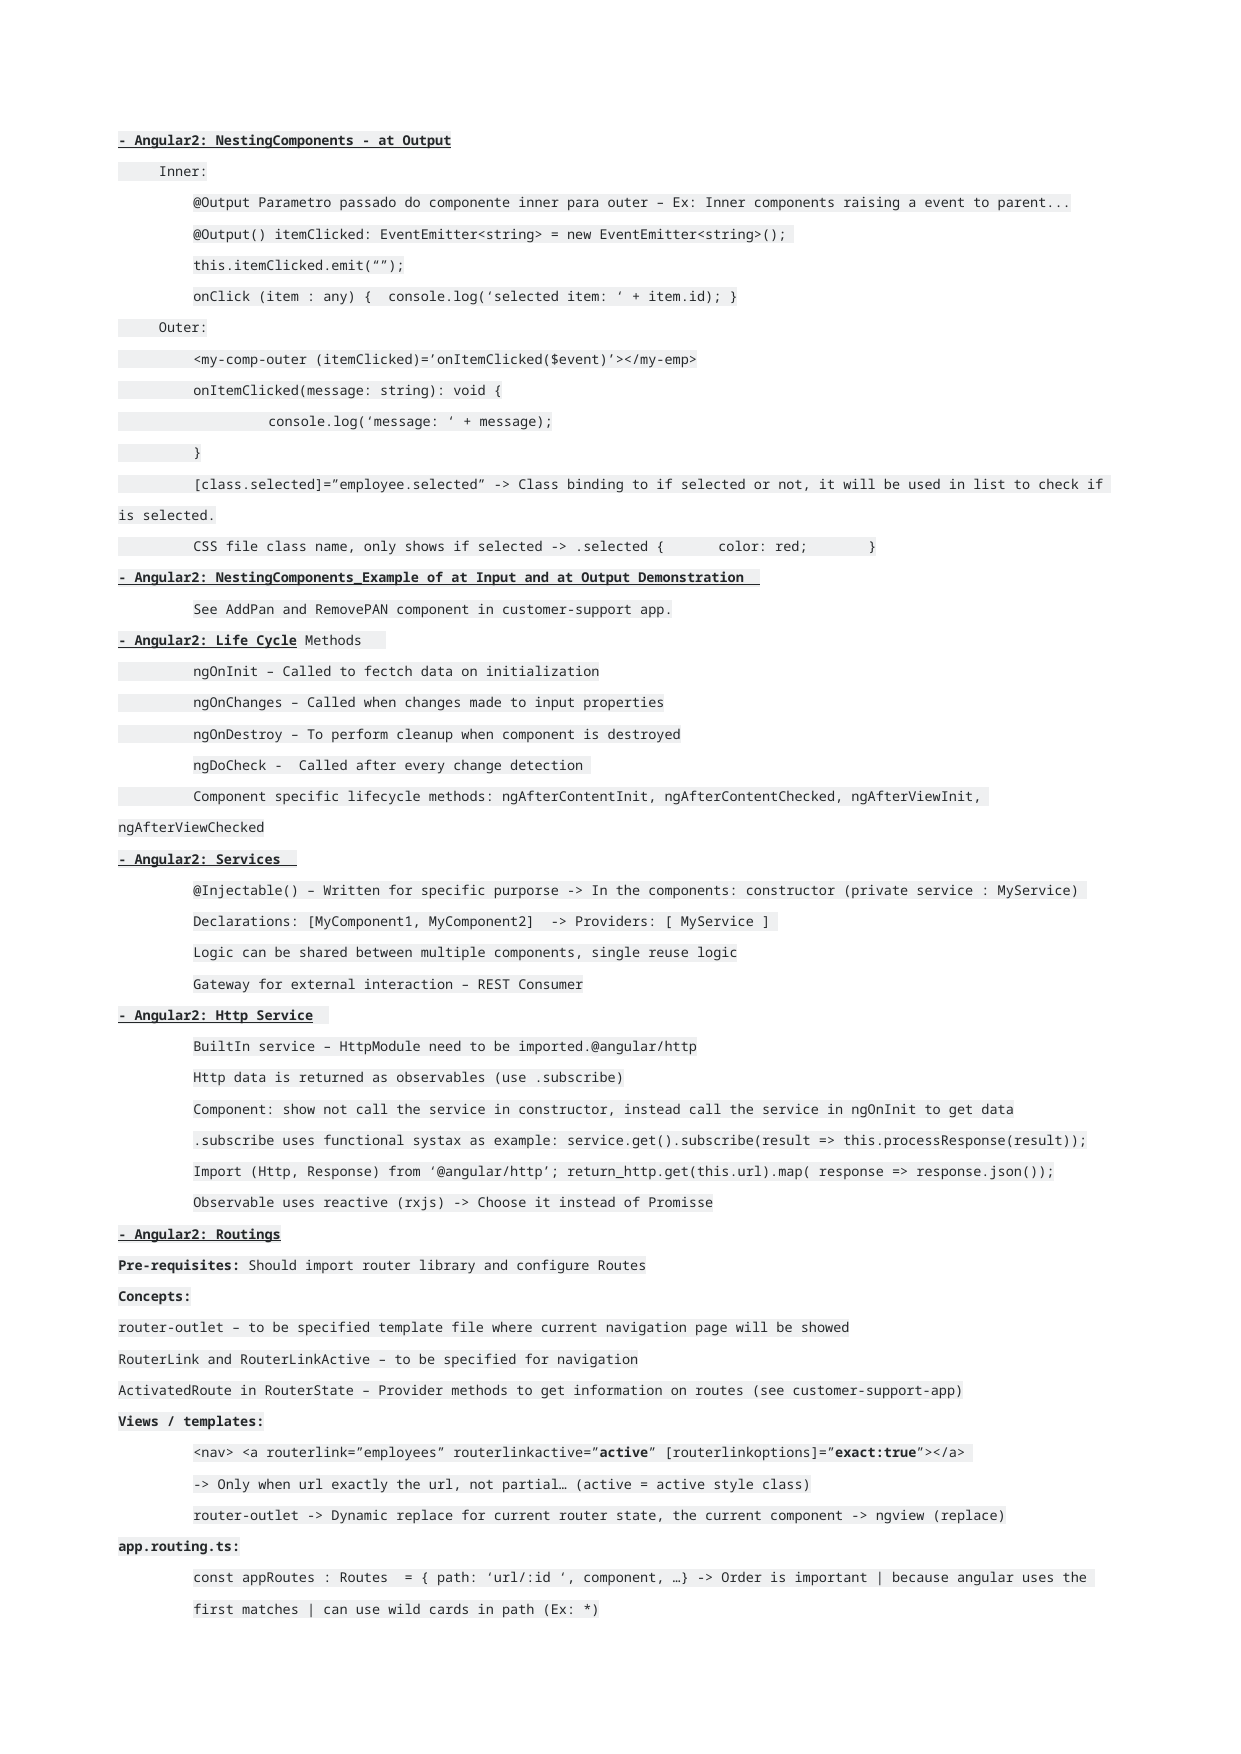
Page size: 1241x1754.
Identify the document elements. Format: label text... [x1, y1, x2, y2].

text - Angular2: Services [118, 837, 1122, 868]
text CSS file class name, only shows if selected -> .selected { color: red; } [118, 524, 1122, 556]
text Inner: [118, 149, 1122, 181]
text Component specific lifecycle methods: ngAfterContentInit, ngAfterContentChecked, ngAfterViewInit, ngAfterViewChecked [118, 774, 1122, 837]
text ngOnInit – Called to fectch data on initialization [118, 649, 1122, 681]
text RouterLink and RouterLinkActive – to be specified for navigation [118, 1337, 1122, 1368]
text <nav> <a routerlink=”employees” routerlinkactive=”active” [routerlinkoptions]=”exact:true”></a> -> Only when url exactly the url, not partial… (active = active style class) [193, 1431, 1122, 1493]
text ngDoCheck - Called after every change detection [118, 743, 1122, 774]
text Outer: [118, 306, 1122, 337]
text See AddPan and RemovePAN component in customer-support app. [118, 587, 1122, 618]
text onItemClicked(message: string): void { console.log(‘message: ‘ + message); [118, 368, 1122, 431]
text Logic can be shared between multiple components, single reuse logic [118, 931, 1122, 962]
text Pre-requisites: Should import router library and configure Routes [118, 1243, 1122, 1274]
text ActivatedRoute in RouterState – Provider methods to get information on routes (see customer-support-app) [118, 1368, 1122, 1399]
text BuiltIn service – HttpModule need to be imported.@angular/http [118, 1024, 1122, 1056]
text Http data is returned as observables (use .subscribe) [118, 1056, 1122, 1087]
text } [118, 431, 1122, 462]
text Component: show not call the service in constructor, instead call the service in ngOnInit to get data [118, 1087, 1122, 1118]
text Declarations: [MyComponent1, MyComponent2] -> Providers: [ MyService ] [118, 899, 1122, 931]
text Gateway for external interaction – REST Consumer - Angular2: Http Service [118, 962, 1122, 1024]
text <my-comp-outer (itemClicked)=’onItemClicked($event)’></my-emp> [118, 337, 1122, 368]
text ngOnDestroy – To perform cleanup when component is destroyed [118, 712, 1122, 743]
text Import (Http, Response) from ‘@angular/http’; return_http.get(this.url).map( response => response.json()); [118, 1149, 1122, 1181]
text Concepts: router-outlet – to be specified template file where current navigation page will be showed [118, 1274, 1122, 1337]
text ngOnChanges – Called when changes made to input properties [118, 681, 1122, 712]
text - Angular2: NestingComponents_Example of at Input and at Output Demonstration [118, 556, 1122, 587]
text - Angular2: NestingComponents - at Output [118, 118, 1122, 149]
text app.routing.ts: [118, 1524, 1122, 1556]
text Views / templates: [118, 1399, 1122, 1431]
text onClick (item : any) { console.log(‘selected item: ‘ + item.id); } [193, 274, 1122, 306]
text .subscribe uses functional systax as example: service.get().subscribe(result => this.processResponse(result)); [118, 1118, 1122, 1149]
text router-outlet -> Dynamic replace for current router state, the current component -> ngview (replace) [193, 1493, 1122, 1524]
text Observable uses reactive (rxjs) -> Choose it instead of Promisse - Angular2: Routings [118, 1181, 1122, 1243]
text - Angular2: Life Cycle Methods [118, 618, 1122, 649]
text @Output Parametro passado do componente inner para outer – Ex: Inner components raising a event to parent... @Output() itemClicked: EventEmitter<string> = new EventEmitter<string>(); this.itemClicked.emit(“”); [193, 181, 1122, 274]
text const appRoutes : Routes = { path: ‘url/:id ‘, component, …} -> Order is important | because angular uses the first matches | can use wild cards in path (Ex: *) [193, 1556, 1122, 1618]
text [class.selected]=”employee.selected” -> Class binding to if selected or not, it will be used in list to check if is selected. [118, 462, 1122, 524]
text @Injectable() – Written for specific purporse -> In the components: constructor (private service : MyService) [118, 868, 1122, 899]
